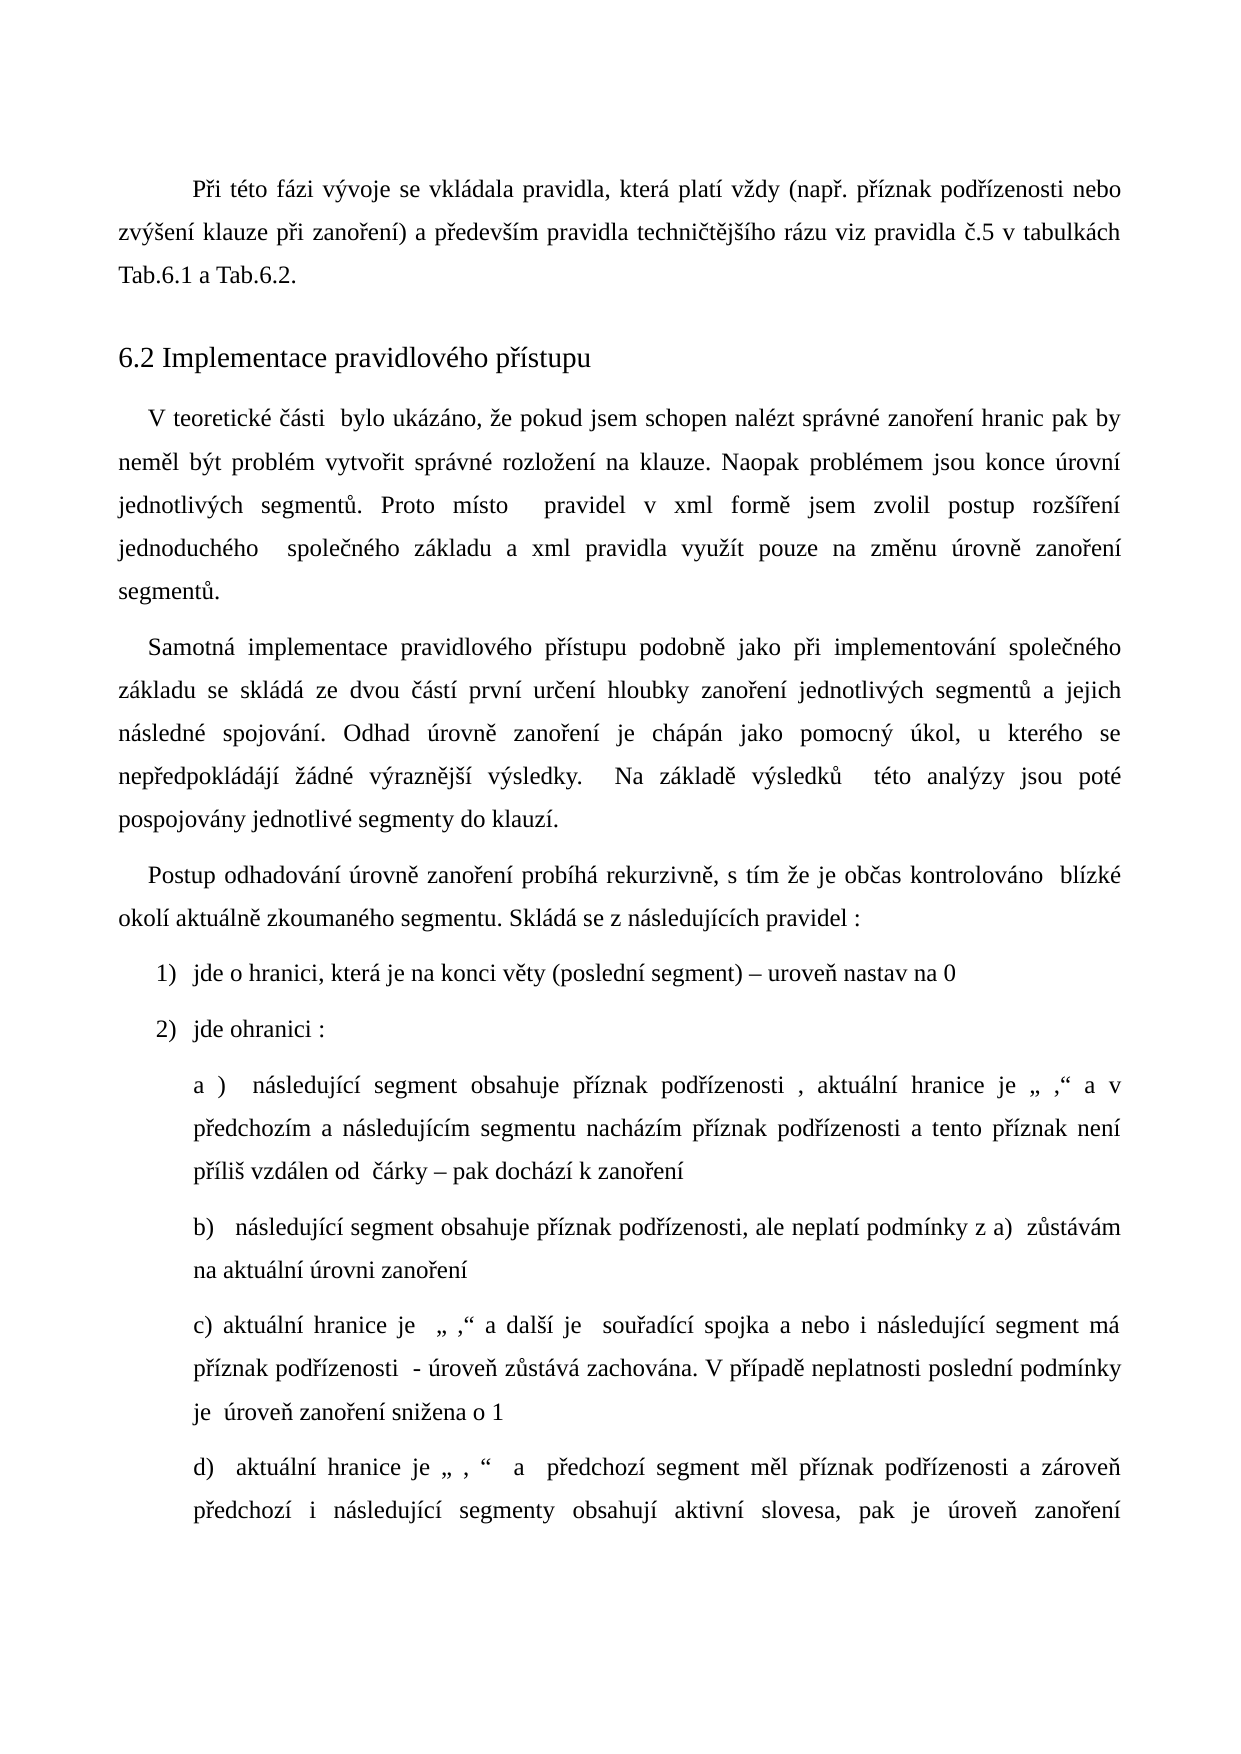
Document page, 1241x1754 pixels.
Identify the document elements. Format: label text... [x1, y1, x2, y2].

list b) následující segment obsahuje příznak podřízenosti, ale neplatí podmínky z a) zůstávám na aktuální úrovni zanoření [156, 1212, 1122, 1283]
list d) aktuální hranice je „ , “ a předchozí segment měl příznak podřízenosti a zároveň předchozí i následující segmenty obsahují aktivní slovesa, pak je úroveň zanoření [156, 1452, 1122, 1524]
text Při této fázi vývoje se vkládala pravidla, která platí vždy (např. příznak podřízenosti nebo zvýšení klauze při zanoření) a především pravidla techničtějšího rázu viz pravidla č.5 v tabulkách Tab.6.1 a Tab.6.2. [118, 174, 1122, 289]
list jde ohranici : [156, 1014, 1122, 1043]
list c) aktuální hranice je „ ,“ a další je souřadící spojka a nebo i následující segment má příznak podřízenosti - úroveň zůstává zachována. V případě neplatnosti poslední podmínky je úroveň zanoření snižena o 1 [156, 1310, 1122, 1425]
text Samotná implementace pravidlového přístupu podobně jako při implementování společného základu se skládá ze dvou částí první určení hloubky zanoření jednotlivých segmentů a jejich následné spojování. Odhad úrovně zanoření je chápán jako pomocný úkol, u kterého se nepředpokládájí žádné výraznější výsledky. Na základě výsledků této analýzy jsou poté pospojovány jednotlivé segmenty do klauzí. [118, 632, 1122, 833]
list jde o hranici, která je na konci věty (poslední segment) – uroveň nastav na 0 [156, 958, 1122, 987]
list a ) následující segment obsahuje příznak podřízenosti , aktuální hranice je „ ,“ a v předchozím a následujícím segmentu nacházím příznak podřízenosti a tento příznak není příliš vzdálen od čárky – pak dochází k zanoření [156, 1070, 1122, 1185]
text Postup odhadování úrovně zanoření probíhá rekurzivně, s tím že je občas kontrolováno blízké okolí aktuálně zkoumaného segmentu. Skládá se z následujících pravidel : [118, 860, 1122, 932]
text V teoretické části bylo ukázáno, že pokud jsem schopen nalézt správné zanoření hranic pak by neměl být problém vytvořit správné rozložení na klauze. Naopak problémem jsou konce úrovní jednotlivých segmentů. Proto místo pravidel v xml formě jsem zvolil postup rozšíření jednoduchého společného základu a xml pravidla využít pouze na změnu úrovně zanoření segmentů. [118, 403, 1122, 605]
subtitle Implementace pravidlového přístupu [118, 341, 1122, 374]
